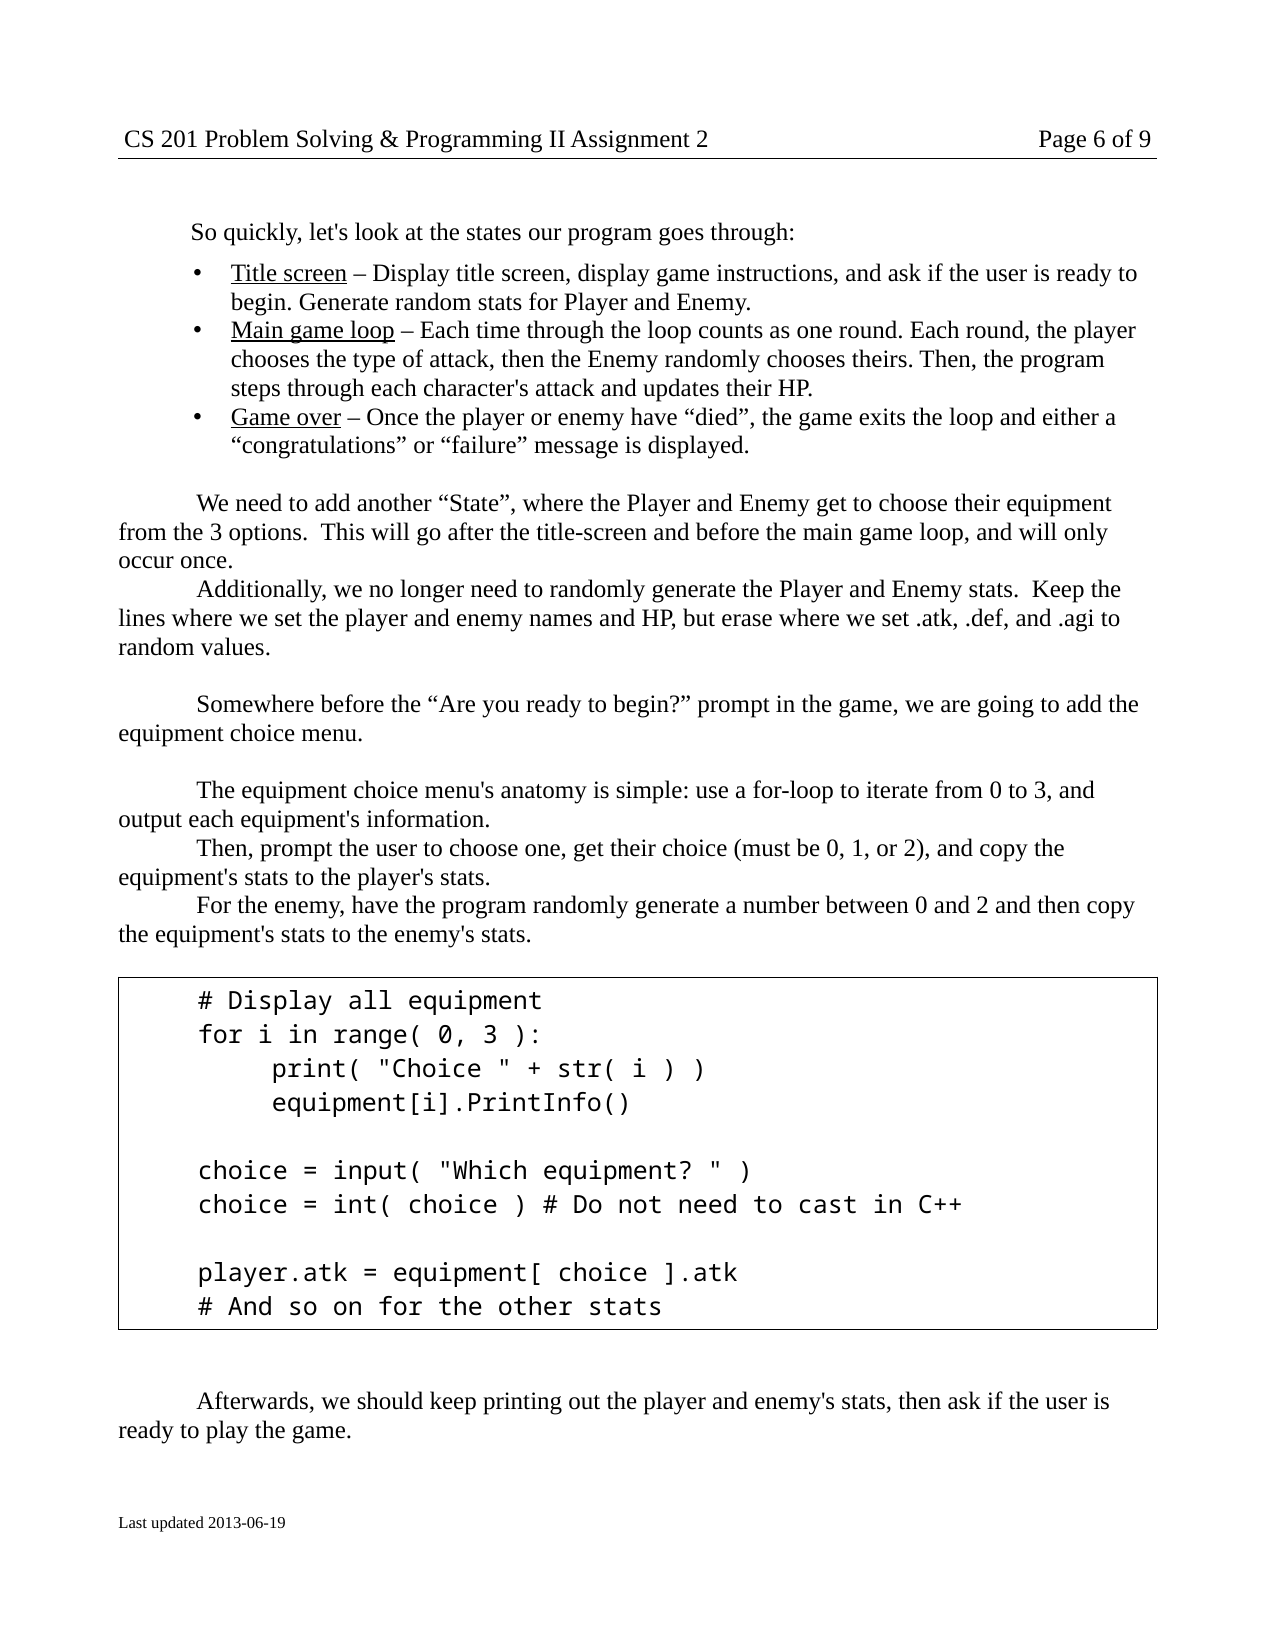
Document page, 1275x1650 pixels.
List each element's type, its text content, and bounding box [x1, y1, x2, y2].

text Additionally, we no longer need to randomly generate the Player and Enemy stats. Keep the lines where we set the player and enemy names and HP, but erase where we set .atk, .def, and .agi to random values. [118, 574, 1157, 660]
text So quickly, let's look at the states our program goes through: [118, 217, 1157, 245]
table_header # Display all equipment for i in range( 0, 3 ): print( "Choice " + str( i ) ) equipment[i].PrintInfo() choice = input( "Which equipment? " ) choice = int( choice ) # Do not need to cast in C++ player.atk = equipment[ choice ].atk # And so on for the other stats [119, 978, 1157, 1329]
list Game over – Once the player or enemy have “died”, the game exits the loop and either a “congratulations” or “failure” message is displayed. [193, 402, 1157, 459]
text Afterwards, we should keep printing out the player and enemy's stats, then ask if the user is ready to play the game. [118, 1386, 1157, 1444]
text We need to add another “State”, where the Player and Enemy get to choose their equipment from the 3 options. This will go after the title-screen and before the main game loop, and will only occur once. [118, 488, 1157, 574]
text For the enemy, have the program randomly generate a number between 0 and 2 and then copy the equipment's stats to the enemy's stats. [118, 890, 1157, 948]
text Somewhere before the “Are you ready to begin?” prompt in the game, we are going to add the equipment choice menu. [118, 689, 1157, 747]
text Then, prompt the user to choose one, get their choice (must be 0, 1, or 2), and copy the equipment's stats to the player's stats. [118, 833, 1157, 890]
list Title screen – Display title screen, display game instructions, and ask if the user is ready to begin. Generate random stats for Player and Enemy. [193, 258, 1157, 315]
list Main game loop – Each time through the loop counts as one round. Each round, the player chooses the type of attack, then the Enemy randomly chooses theirs. Then, the program steps through each character's attack and updates their HP. [193, 315, 1157, 402]
text The equipment choice menu's anatomy is simple: use a for-loop to iterate from 0 to 3, and output each equipment's information. [118, 775, 1157, 833]
